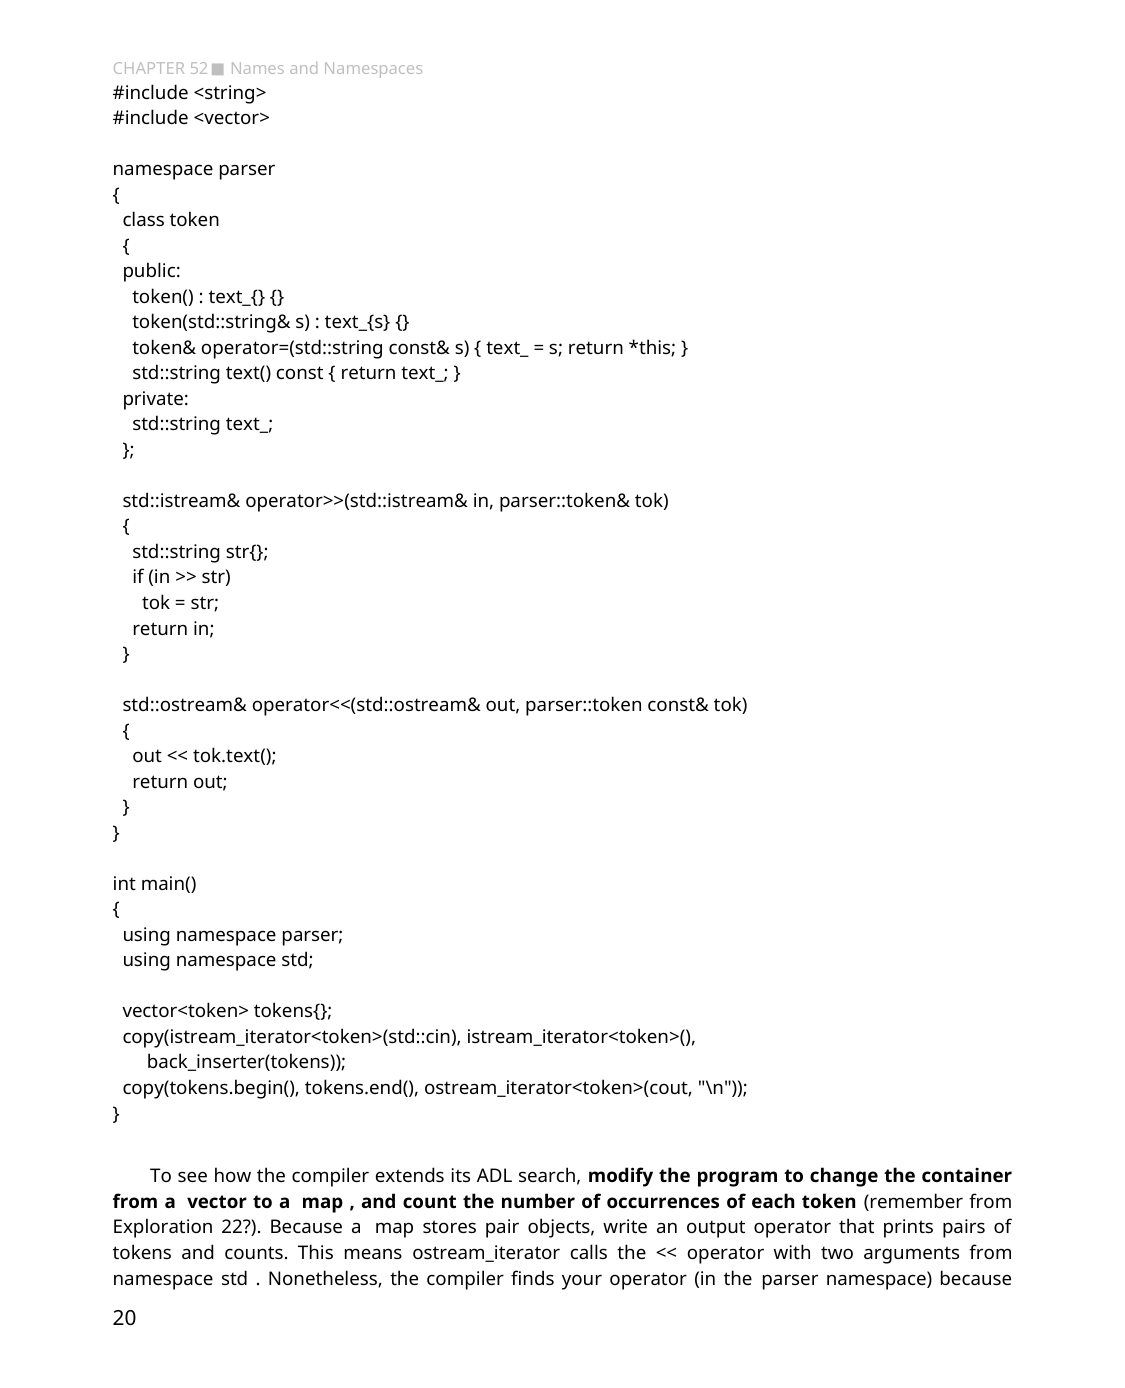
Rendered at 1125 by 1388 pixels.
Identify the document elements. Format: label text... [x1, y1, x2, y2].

text back_inserter(tokens)); [112, 1049, 1012, 1074]
text { [112, 181, 1012, 207]
text return in; [112, 615, 1012, 640]
text token& operator=(std::string const& s) { text_ = s; return *this; } [112, 334, 1012, 360]
text copy(istream_iterator<token>(std::cin), istream_iterator<token>(), [112, 1023, 1012, 1049]
text out << tok.text(); [112, 742, 1012, 768]
text #include <vector> [112, 104, 1012, 130]
text To see how the compiler extends its ADL search, modify the program to change the container from a vector to a map , and count the number of occurrences of each token (remember from Exploration 22?). Because a map stores pair objects, write an output operator that prints pairs of tokens and counts. This means ostream_iterator calls the << operator with two arguments from namespace std . Nonetheless, the compiler finds your operator (in the parser namespace) because [112, 1163, 1012, 1290]
text copy(tokens.begin(), tokens.end(), ostream_iterator<token>(cout, "\n")); [112, 1074, 1012, 1100]
text tok = str; [112, 589, 1012, 615]
text } [112, 640, 1012, 666]
text token(std::string& s) : text_{s} {} [112, 309, 1012, 334]
text using namespace std; [112, 947, 1012, 972]
text { [112, 232, 1012, 258]
text std::istream& operator>>(std::istream& in, parser::token& tok) [112, 487, 1012, 513]
text }; [112, 436, 1012, 462]
text vector<token> tokens{}; [112, 998, 1012, 1023]
text { [112, 717, 1012, 742]
text private: [112, 385, 1012, 411]
text std::ostream& operator<<(std::ostream& out, parser::token const& tok) [112, 691, 1012, 717]
text token() : text_{} {} [112, 283, 1012, 309]
text using namespace parser; [112, 921, 1012, 947]
text } [112, 793, 1012, 819]
text if (in >> str) [112, 564, 1012, 589]
text std::string text_; [112, 411, 1012, 436]
text namespace parser [112, 156, 1012, 181]
text int main() [112, 870, 1012, 896]
text public: [112, 258, 1012, 283]
text { [112, 513, 1012, 538]
text #include <string> [112, 79, 1012, 104]
text std::string text() const { return text_; } [112, 360, 1012, 385]
text } [112, 1100, 1012, 1125]
text std::string str{}; [112, 538, 1012, 564]
text { [112, 896, 1012, 921]
text class token [112, 207, 1012, 232]
text return out; [112, 768, 1012, 793]
text } [112, 819, 1012, 844]
